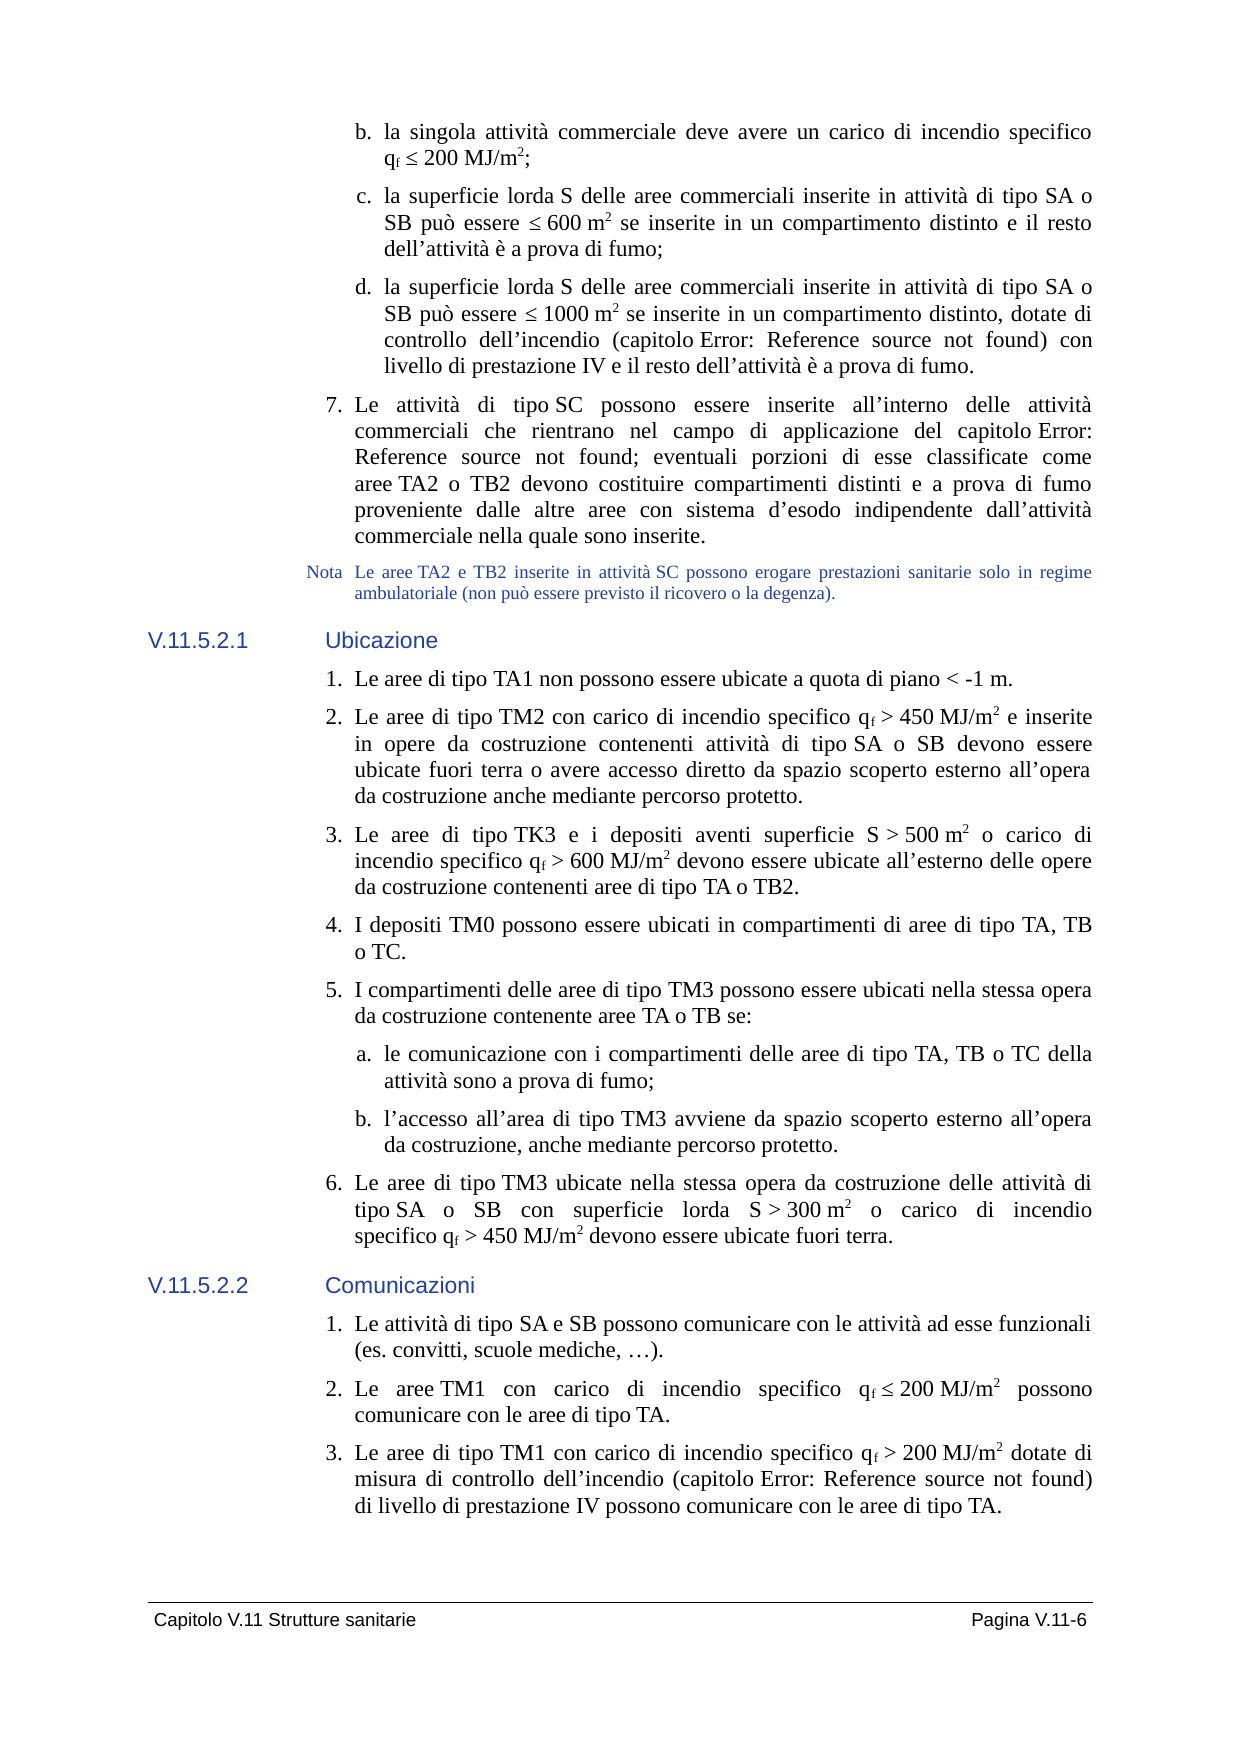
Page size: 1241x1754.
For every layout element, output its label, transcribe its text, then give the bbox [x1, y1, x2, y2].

list Le aree di tipo TA1 non possono essere ubicate a quota di piano < -1 m. [342, 665, 1093, 692]
list le comunicazione con i compartimenti delle aree di tipo TA, TB o TC della attività sono a prova di fumo; [372, 1040, 1093, 1093]
list la singola attività commerciale deve avere un carico di incendio specifico qf ≤ 200 MJ/m2; [372, 118, 1093, 171]
list la superficie lorda S delle aree commerciali inserite in attività di tipo SA o SB può essere ≤ 600 m2 se inserite in un compartimento distinto e il resto dell’attività è a prova di fumo; [372, 183, 1093, 262]
list Le aree di tipo TM3 ubicate nella stessa opera da costruzione delle attività di tipo SA o SB con superficie lorda S > 300 m2 o carico di incendio specifico qf > 450 MJ/m2 devono essere ubicate fuori terra. [342, 1169, 1093, 1248]
list Le attività di tipo SC possono essere inserite all’interno delle attività commerciali che rientrano nel campo di applicazione del capitolo Errore: sorgente del riferimento non trovata; eventuali porzioni di esse classificate come aree TA2 o TB2 devono costituire compartimenti distinti e a prova di fumo proveniente dalle altre aree con sistema d’esodo indipendente dall’attività commerciale nella quale sono inserite. [342, 391, 1093, 549]
list Le aree TM1 con carico di incendio specifico qf ≤ 200 MJ/m2 possono comunicare con le aree di tipo TA. [342, 1374, 1093, 1427]
subtitle Ubicazione [148, 627, 1093, 653]
list Le aree di tipo TK3 e i depositi aventi superficie S > 500 m2 o carico di incendio specifico qf > 600 MJ/m2 devono essere ubicate all’esterno delle opere da costruzione contenenti aree di tipo TA o TB2. [342, 821, 1093, 900]
list la superficie lorda S delle aree commerciali inserite in attività di tipo SA o SB può essere ≤ 1000 m2 se inserite in un compartimento distinto, dotate di controllo dell’incendio (capitolo Errore: sorgente del riferimento non trovata) con livello di prestazione IV e il resto dell’attività è a prova di fumo. [372, 273, 1093, 379]
list I compartimenti delle aree di tipo TM3 possono essere ubicati nella stessa opera da costruzione contenente aree TA o TB se: [342, 976, 1093, 1029]
list Le aree TA2 e TB2 inserite in attività SC possono erogare prestazioni sanitarie solo in regime ambulatoriale (non può essere previsto il ricovero o la degenza). [342, 561, 1093, 604]
list Le aree di tipo TM1 con carico di incendio specifico qf > 200 MJ/m2 dotate di misura di controllo dell’incendio (capitolo Errore: sorgente del riferimento non trovata) di livello di prestazione IV possono comunicare con le aree di tipo TA. [342, 1439, 1093, 1518]
list Le attività di tipo SA e SB possono comunicare con le attività ad esse funzionali (es. convitti, scuole mediche, …). [342, 1310, 1093, 1363]
list I depositi TM0 possono essere ubicati in compartimenti di aree di tipo TA, TB o TC. [342, 911, 1093, 964]
list Le aree di tipo TM2 con carico di incendio specifico qf > 450 MJ/m2 e inserite in opere da costruzione contenenti attività di tipo SA o SB devono essere ubicate fuori terra o avere accesso diretto da spazio scoperto esterno all’opera da costruzione anche mediante percorso protetto. [342, 703, 1093, 809]
subtitle Comunicazioni [148, 1272, 1093, 1298]
list l’accesso all’area di tipo TM3 avviene da spazio scoperto esterno all’opera da costruzione, anche mediante percorso protetto. [372, 1105, 1093, 1158]
